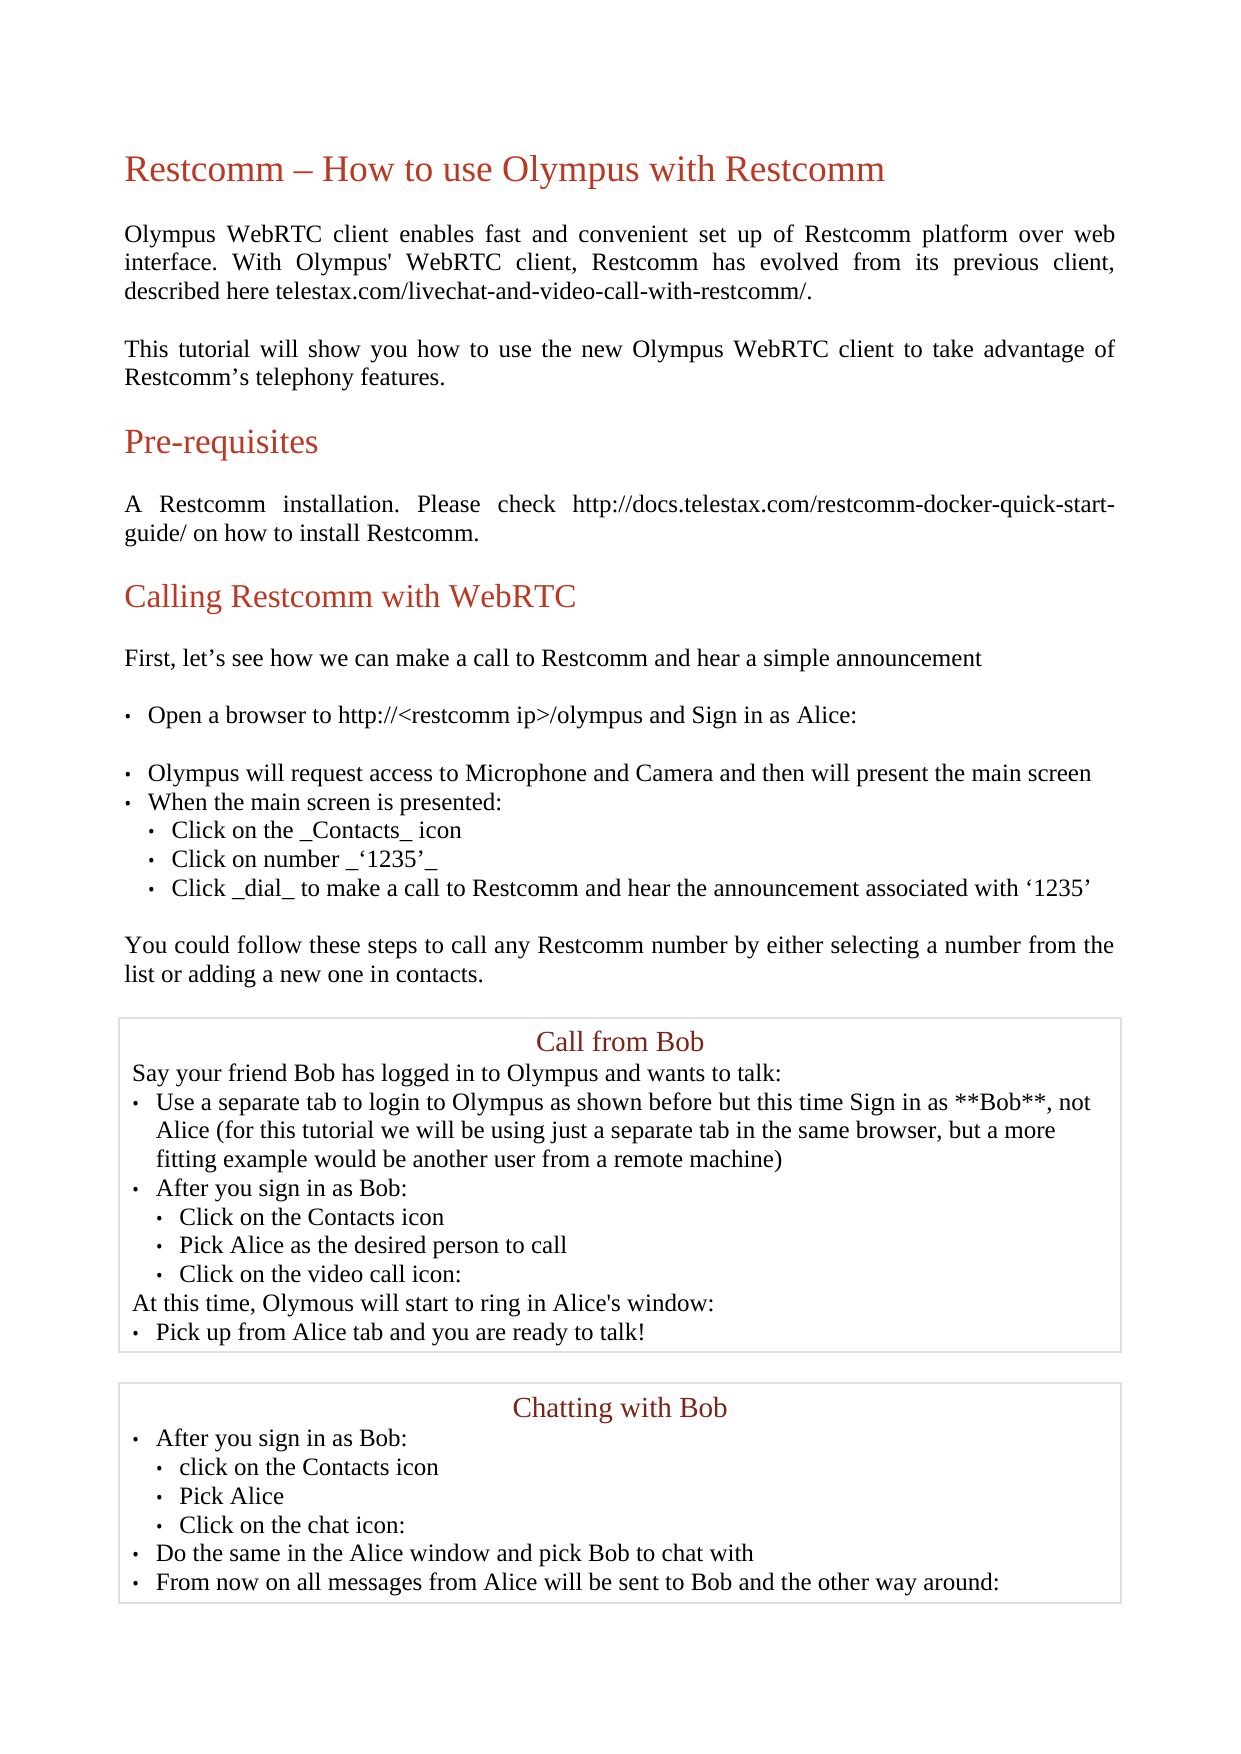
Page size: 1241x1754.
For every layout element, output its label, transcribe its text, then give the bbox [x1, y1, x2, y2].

text This tutorial will show you how to use the new Olympus WebRTC client to take advantage of Restcomm’s telephony features. [124, 334, 1116, 391]
list Open a browser to http://<restcomm ip>/olympus and Sign in as Alice: [124, 700, 1116, 729]
subtitle Restcomm – How to use Olympus with Restcomm [124, 147, 1116, 190]
list Click on the _Contacts_ icon [148, 815, 1116, 844]
text First, let’s see how we can make a call to Restcomm and hear a simple announcement [124, 643, 1116, 672]
subtitle Calling Restcomm with WebRTC [124, 576, 1116, 614]
text You could follow these steps to call any Restcomm number by either selecting a number from the list or adding a new one in contacts. [124, 930, 1116, 988]
list Click on number _‘1235’_ [148, 844, 1116, 873]
table_header Call from Bob Say your friend Bob has logged in to Olympus and wants to talk: Use a separate tab to login to Olympus as shown before but this time Sign in as **Bob**, not Alice (for this tutorial we will be using just a separate tab in the same browser, but a more fitting example would be another user from a remote machine) After you sign in as Bob: Click on the Contacts icon Pick Alice as the desired person to call Click on the video call icon: At this time, Olymous will start to ring in Alice's window: Pick up from Alice tab and you are ready to talk! [120, 1019, 1120, 1351]
subtitle Pre-requisites [124, 420, 1116, 461]
list When the main screen is presented: [124, 787, 1116, 815]
text A Restcomm installation. Please check http://docs.telestax.com/restcomm-docker-quick-start-guide/ on how to install Restcomm. [124, 489, 1116, 547]
table_header Chatting with Bob After you sign in as Bob: click on the Contacts icon Pick Alice Click on the chat icon: Do the same in the Alice window and pick Bob to chat with From now on all messages from Alice will be sent to Bob and the other way around: [120, 1384, 1120, 1602]
list Olympus will request access to Microphone and Camera and then will present the main screen [124, 758, 1116, 787]
text Olympus WebRTC client enables fast and convenient set up of Restcomm platform over web interface. With Olympus' WebRTC client, Restcomm has evolved from its previous client, described here telestax.com/livechat-and-video-call-with-restcomm/. [124, 219, 1116, 305]
list Click _dial_ to make a call to Restcomm and hear the announcement associated with ‘1235’ [148, 873, 1116, 902]
